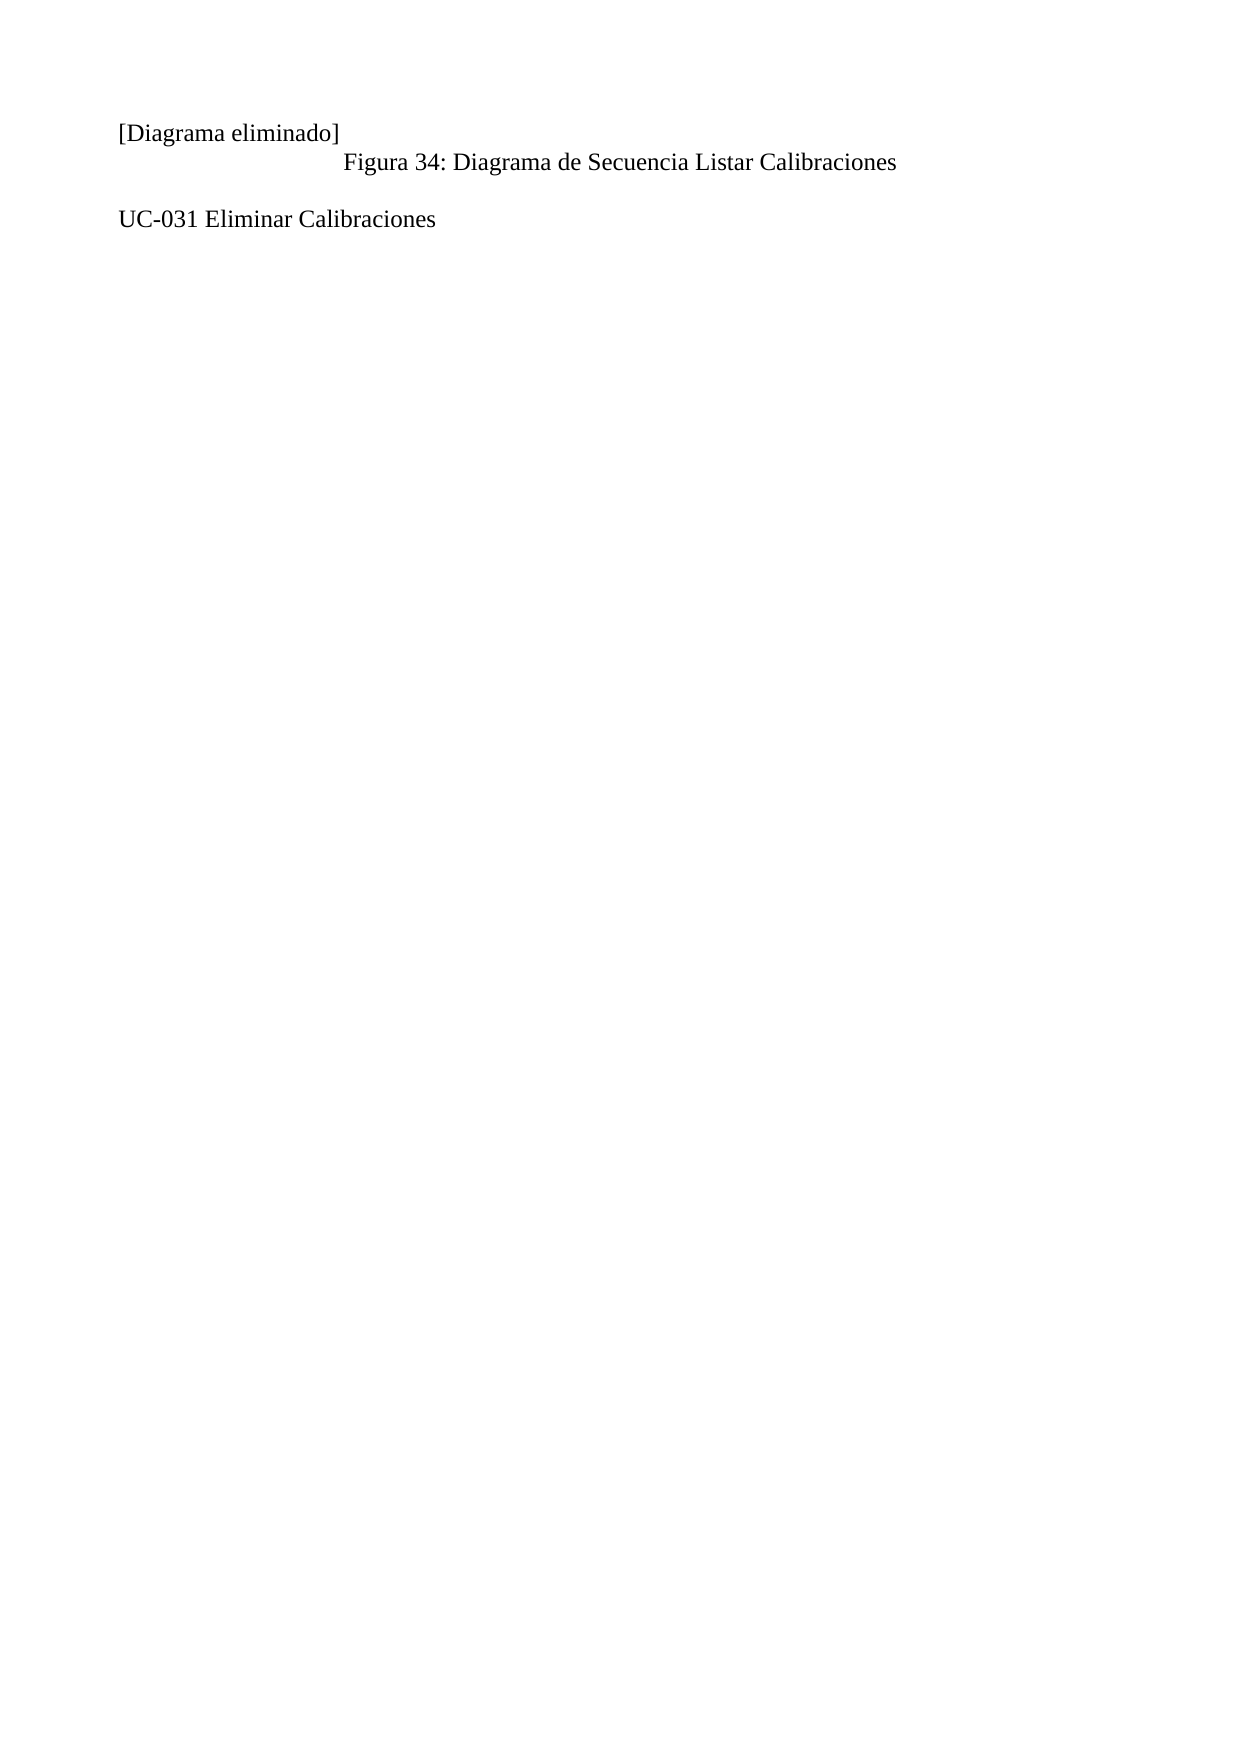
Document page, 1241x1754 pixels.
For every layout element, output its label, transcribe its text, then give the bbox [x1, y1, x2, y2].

text UC-031 Eliminar Calibraciones [118, 204, 1122, 233]
text Figura 34: Diagrama de Secuencia Listar Calibraciones [118, 147, 1122, 176]
text [Diagrama eliminado] [118, 118, 1122, 147]
